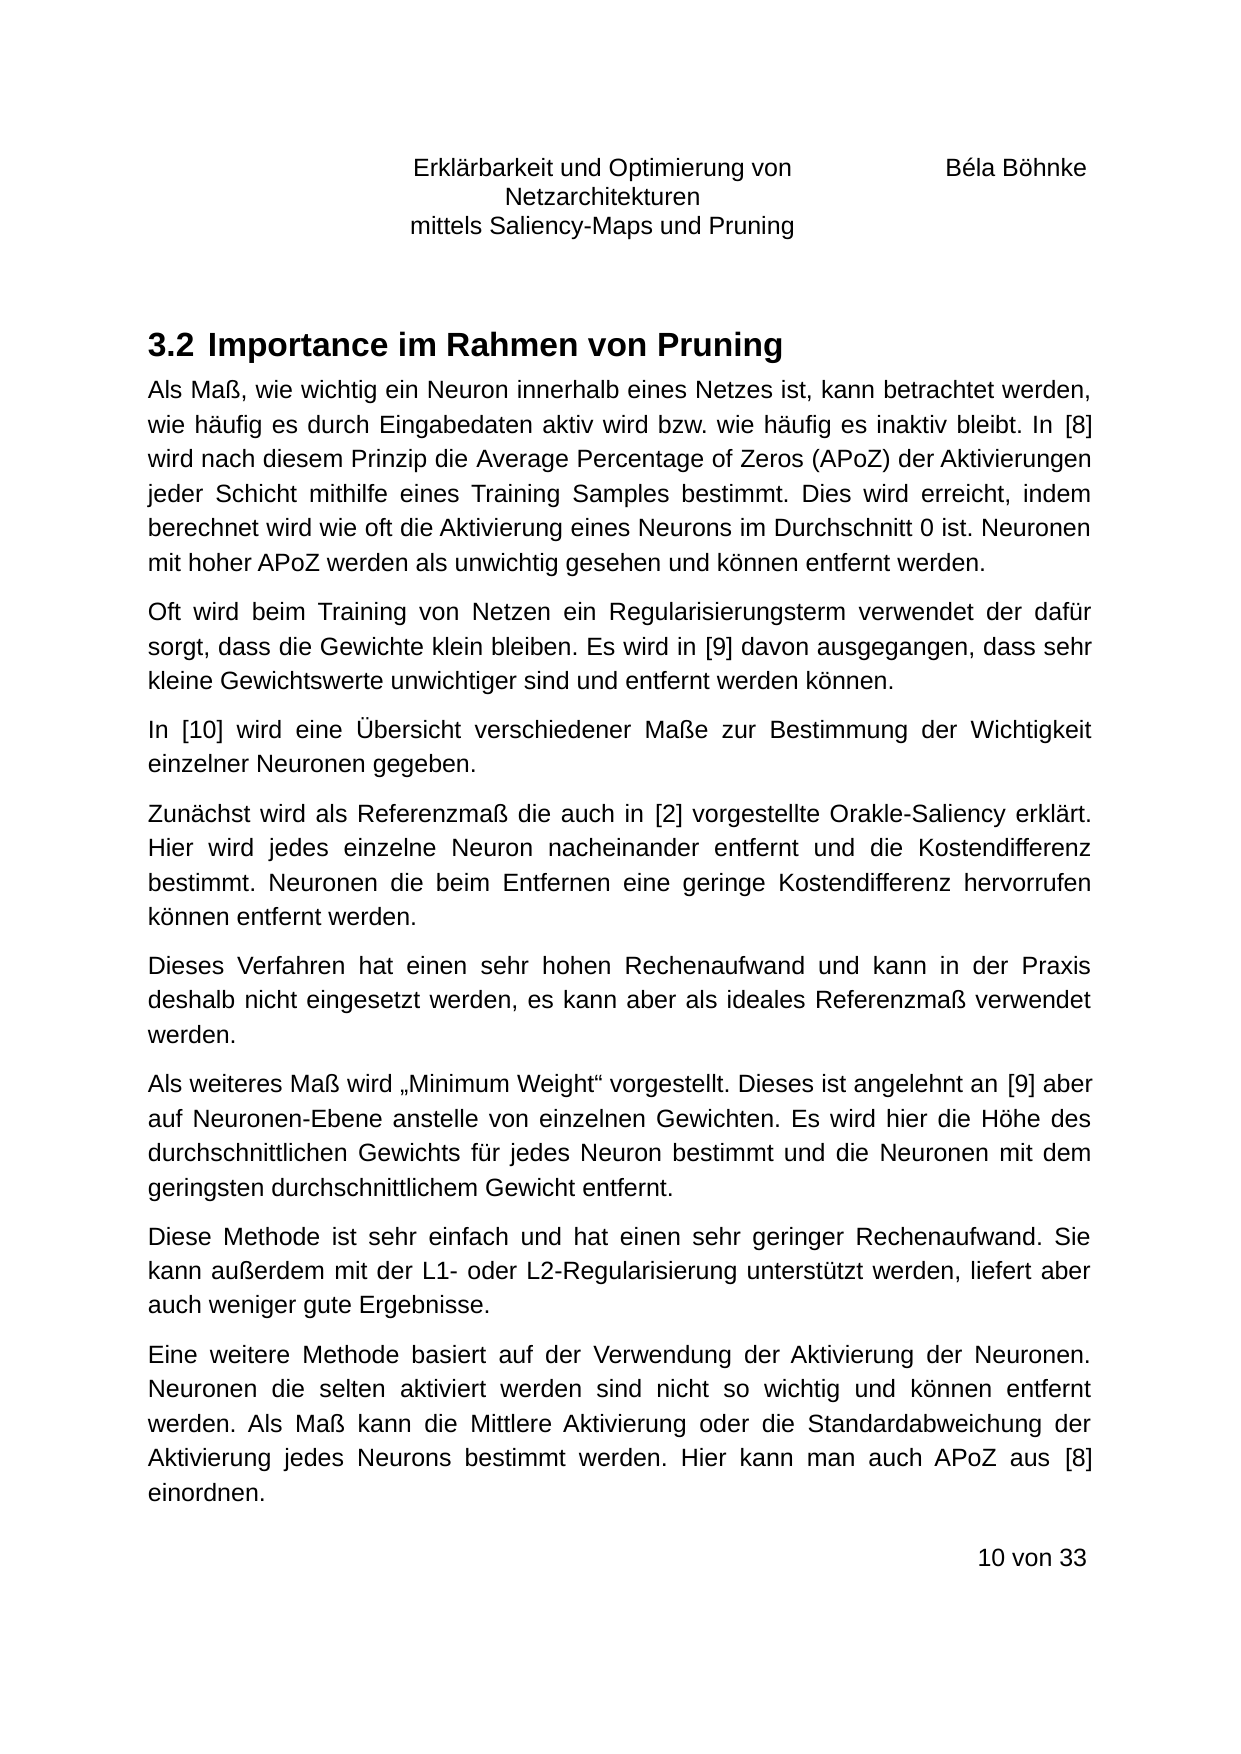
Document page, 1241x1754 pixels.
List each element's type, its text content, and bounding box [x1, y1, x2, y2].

subtitle Importance im Rahmen von Pruning [148, 324, 1093, 363]
text Als weiteres Maß wird „Minimum Weight“ vorgestellt. Dieses ist angelehnt an [9] aber auf Neuronen-Ebene anstelle von einzelnen Gewichten. Es wird hier die Höhe des durchschnittlichen Gewichts für jedes Neuron bestimmt und die Neuronen mit dem geringsten durchschnittlichem Gewicht entfernt. [148, 1069, 1093, 1201]
text Diese Methode ist sehr einfach und hat einen sehr geringer Rechenaufwand. Sie kann außerdem mit der L1- oder L2-Regularisierung unterstützt werden, liefert aber auch weniger gute Ergebnisse. [148, 1222, 1093, 1319]
text Oft wird beim Training von Netzen ein Regularisierungsterm verwendet der dafür sorgt, dass die Gewichte klein bleiben. Es wird in [9] davon ausgegangen, dass sehr kleine Gewichtswerte unwichtiger sind und entfernt werden können. [148, 597, 1093, 695]
text Als Maß, wie wichtig ein Neuron innerhalb eines Netzes ist, kann betrachtet werden, wie häufig es durch Eingabedaten aktiv wird bzw. wie häufig es inaktiv bleibt. In [8] wird nach diesem Prinzip die Average Percentage of Zeros (APoZ) der Aktivierungen jeder Schicht mithilfe eines Training Samples bestimmt. Dies wird erreicht, indem berechnet wird wie oft die Aktivierung eines Neurons im Durchschnitt 0 ist. Neuronen mit hoher APoZ werden als unwichtig gesehen und können entfernt werden. [148, 376, 1093, 577]
text Dieses Verfahren hat einen sehr hohen Rechenaufwand und kann in der Praxis deshalb nicht eingesetzt werden, es kann aber als ideales Referenzmaß verwendet werden. [148, 951, 1093, 1049]
text Eine weitere Methode basiert auf der Verwendung der Aktivierung der Neuronen. Neuronen die selten aktiviert werden sind nicht so wichtig und können entfernt werden. Als Maß kann die Mittlere Aktivierung oder die Standardabweichung der Aktivierung jedes Neurons bestimmt werden. Hier kann man auch APoZ aus [8] einordnen. [148, 1339, 1093, 1506]
text Zunächst wird als Referenzmaß die auch in [2] vorgestellte Orakle-Saliency erklärt. Hier wird jedes einzelne Neuron nacheinander entfernt und die Kostendifferenz bestimmt. Neuronen die beim Entfernen eine geringe Kostendifferenz hervorrufen können entfernt werden. [148, 798, 1093, 931]
text In [10] wird eine Übersicht verschiedener Maße zur Bestimmung der Wichtigkeit einzelner Neuronen gegeben. [148, 715, 1093, 778]
